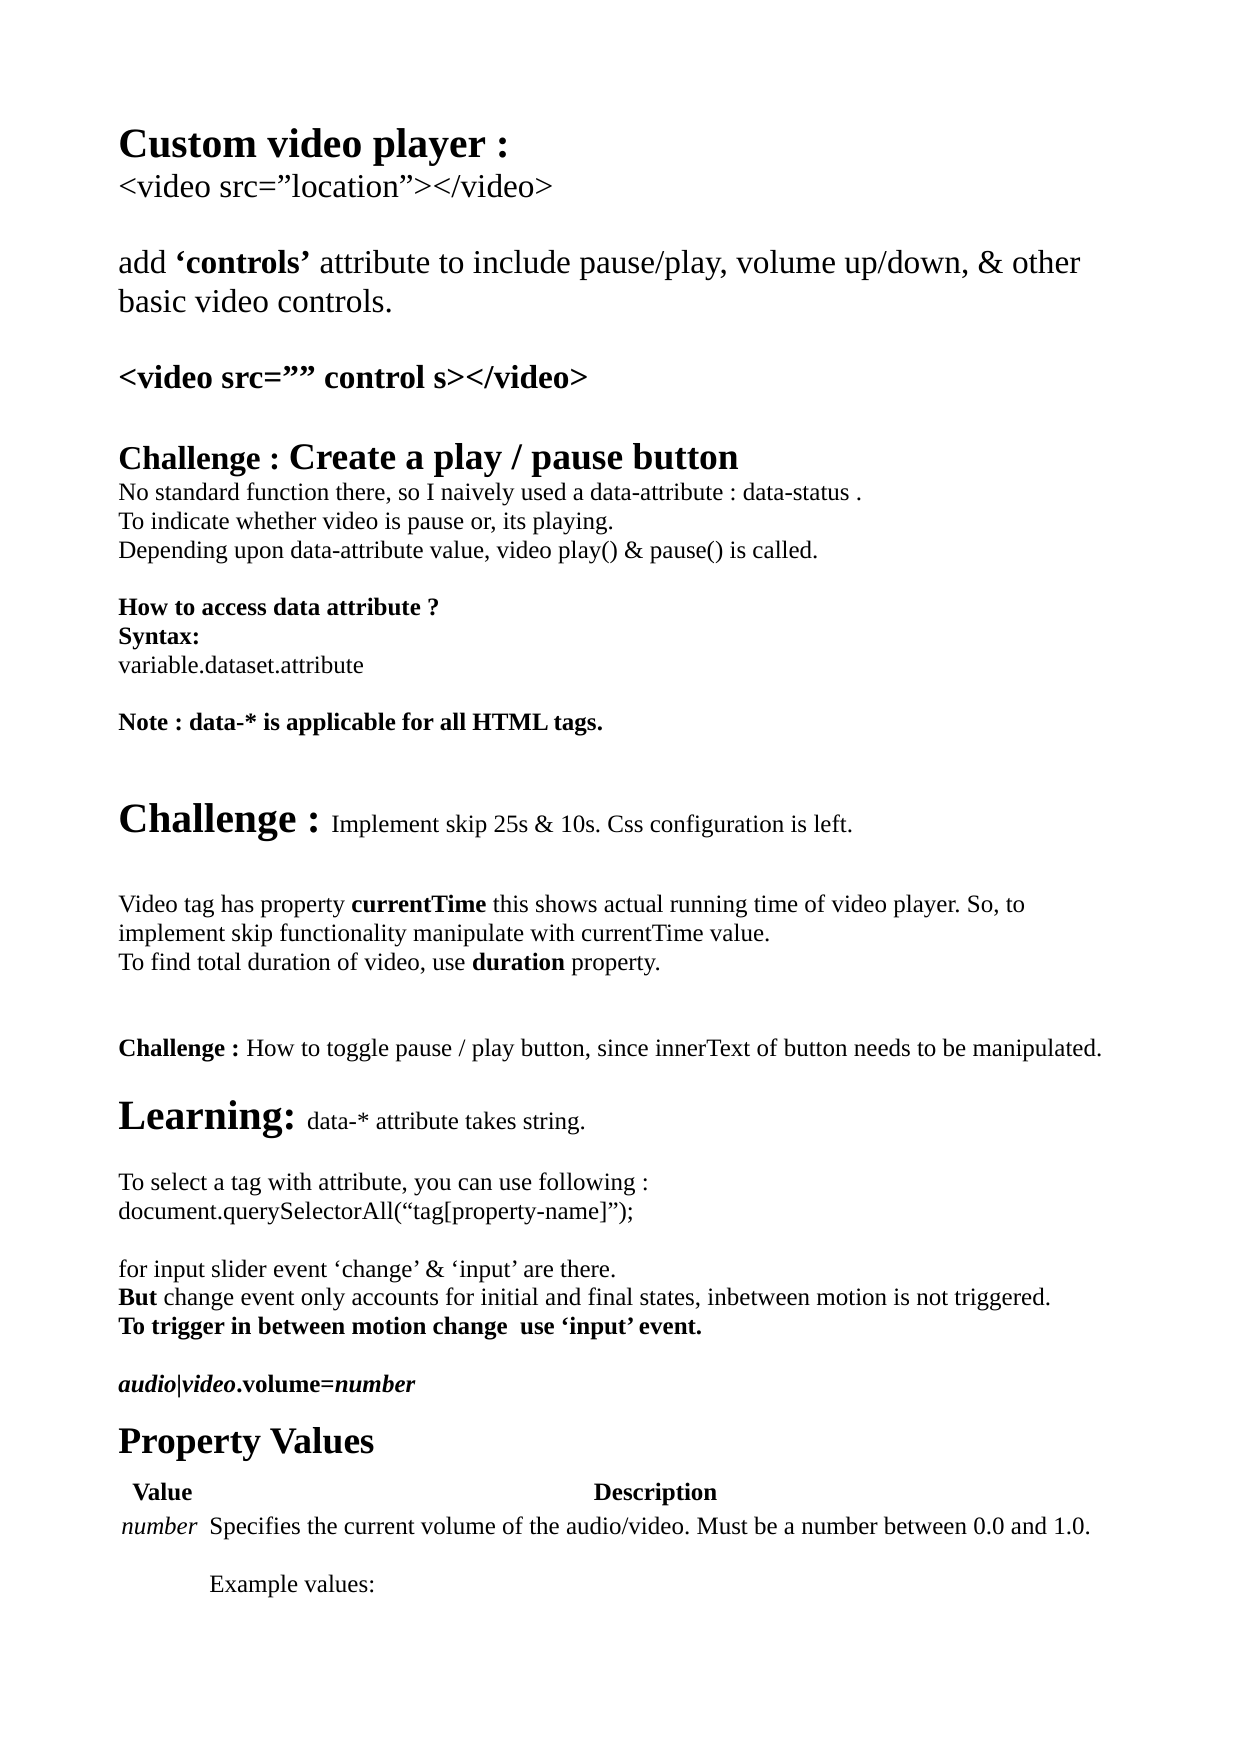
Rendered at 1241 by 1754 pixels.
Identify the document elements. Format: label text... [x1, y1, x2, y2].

table_cell number [118, 1509, 206, 1630]
table_cell Specifies the current volume of the audio/video. Must be a number between 0.0 and 1.0. Example values: 1.0 is highest volume (100%. This is default) 0.5 is half volume (50%) 0.0 is silent (same as mute) [206, 1509, 1105, 1630]
text No standard function there, so I naively used a data-attribute : data-status . [118, 477, 1122, 506]
text Syntax: [118, 621, 1122, 650]
text audio|video.volume=number [118, 1369, 1122, 1397]
subtitle Property Values [118, 1418, 1122, 1461]
text To indicate whether video is pause or, its playing. [118, 506, 1122, 535]
table_header Description [206, 1474, 1105, 1508]
text How to access data attribute ? [118, 592, 1122, 621]
text But change event only accounts for initial and final states, inbetween motion is not triggered. [118, 1282, 1122, 1311]
text for input slider event ‘change’ & ‘input’ are there. [118, 1254, 1122, 1282]
text Learning: data-* attribute takes string. [118, 1091, 1122, 1139]
text To trigger in between motion change use ‘input’ event. [118, 1311, 1122, 1340]
text Challenge : How to toggle pause / play button, since innerText of button needs to be manipulated. [118, 1033, 1122, 1062]
text Custom video player : [118, 118, 1122, 166]
table_header Value [118, 1474, 206, 1508]
text variable.dataset.attribute [118, 650, 1122, 679]
text Video tag has property currentTime this shows actual running time of video player. So, to implement skip functionality manipulate with currentTime value. [118, 889, 1122, 947]
text document.querySelectorAll(“tag[property-name]”); [118, 1196, 1122, 1225]
text <video src=”location”></video> [118, 166, 1122, 204]
text Depending upon data-attribute value, video play() & pause() is called. [118, 535, 1122, 564]
text <video src=”” control s></video> [118, 358, 1122, 396]
text Challenge : Implement skip 25s & 10s. Css configuration is left. [118, 794, 1122, 842]
text To find total duration of video, use duration property. [118, 947, 1122, 976]
text To select a tag with attribute, you can use following : [118, 1167, 1122, 1196]
text Challenge : Create a play / pause button [118, 434, 1122, 477]
text add ‘controls’ attribute to include pause/play, volume up/down, & other basic video controls. [118, 243, 1122, 319]
text Note : data-* is applicable for all HTML tags. [118, 707, 1122, 736]
